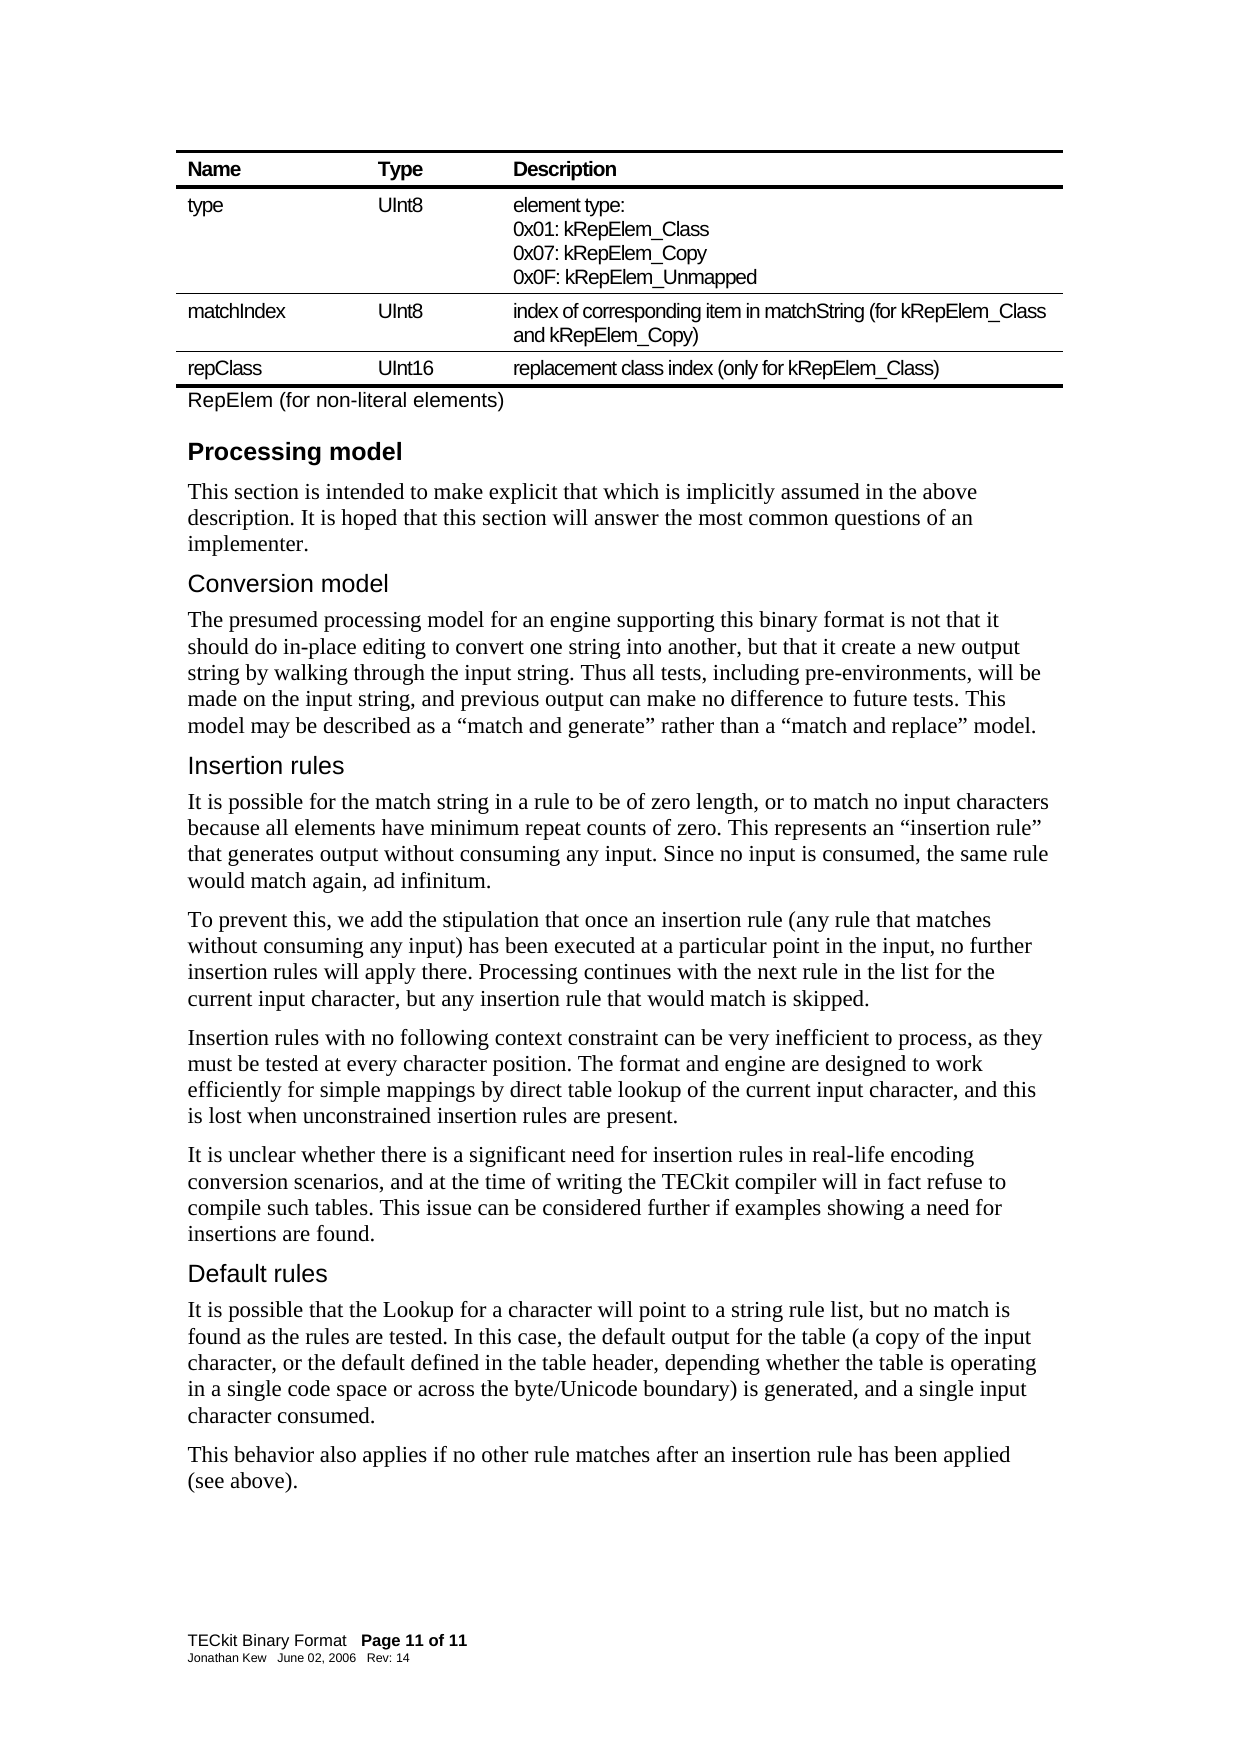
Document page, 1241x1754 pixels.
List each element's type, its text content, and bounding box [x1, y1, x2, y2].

text The presumed processing model for an engine supporting this binary format is not that it should do in-place editing to convert one string into another, but that it create a new output string by walking through the input string. Thus all tests, including pre-environments, will be made on the input string, and previous output can make no difference to future tests. This model may be described as a “match and generate” rather than a “match and replace” model. [187, 606, 1053, 738]
table_header Type [366, 153, 502, 185]
text It is unclear whether there is a significant need for insertion rules in real-life encoding conversion scenarios, and at the time of writing the TECkit compiler will in fact refuse to compile such tables. This issue can be considered further if examples showing a need for insertions are found. [187, 1141, 1053, 1247]
table_cell index of corresponding item in matchString (for kRepElem_Class and kRepElem_Copy) [502, 294, 1063, 351]
text To prevent this, we add the stipulation that once an insertion rule (any rule that matches without consuming any input) has been executed at a particular point in the input, no further insertion rules will apply there. Processing continues with the next rule in the list for the current input character, but any insertion rule that would match is skipped. [187, 906, 1053, 1011]
subtitle Default rules [187, 1259, 1053, 1288]
subtitle Insertion rules [187, 751, 1053, 779]
table_cell element type: 0x01: kRepElem_Class 0x07: kRepElem_Copy 0x0F: kRepElem_Unmapped [502, 189, 1063, 293]
text This behavior also applies if no other rule matches after an insertion rule has been applied (see above). [187, 1441, 1053, 1493]
table_cell UInt16 [366, 352, 502, 384]
table_cell replacement class index (only for kRepElem_Class) [502, 352, 1063, 384]
subtitle Processing model [187, 436, 1053, 465]
text This section is intended to make explicit that which is implicitly assumed in the above description. It is hoped that this section will answer the most common questions of an implementer. [187, 478, 1053, 557]
subtitle Conversion model [187, 569, 1053, 598]
table_cell repClass [176, 352, 366, 384]
table_cell matchIndex [176, 294, 366, 351]
text Insertion rules with no following context constraint can be very inefficient to process, as they must be tested at every character position. The format and engine are designed to work efficiently for simple mappings by direct table lookup of the current input character, and this is lost when unconstrained insertion rules are present. [187, 1023, 1053, 1129]
table_cell UInt8 [366, 189, 502, 293]
text RepElem (for non-literal elements) [187, 388, 1053, 411]
text It is possible for the match string in a rule to be of zero length, or to match no input characters because all elements have minimum repeat counts of zero. This represents an “insertion rule” that generates output without consuming any input. Since no input is consumed, the same rule would match again, ad infinitum. [187, 788, 1053, 893]
table_cell UInt8 [366, 294, 502, 351]
text It is possible that the Lookup for a character will point to a string rule list, but no match is found as the rules are tested. In this case, the default output for the table (a copy of the input character, or the default defined in the table header, depending whether the table is operating in a single code space or across the byte/Unicode boundary) is generated, and a single input character consumed. [187, 1296, 1053, 1428]
table_cell type [176, 189, 366, 293]
table_header Name [176, 153, 366, 185]
table_header Description [502, 153, 1063, 185]
